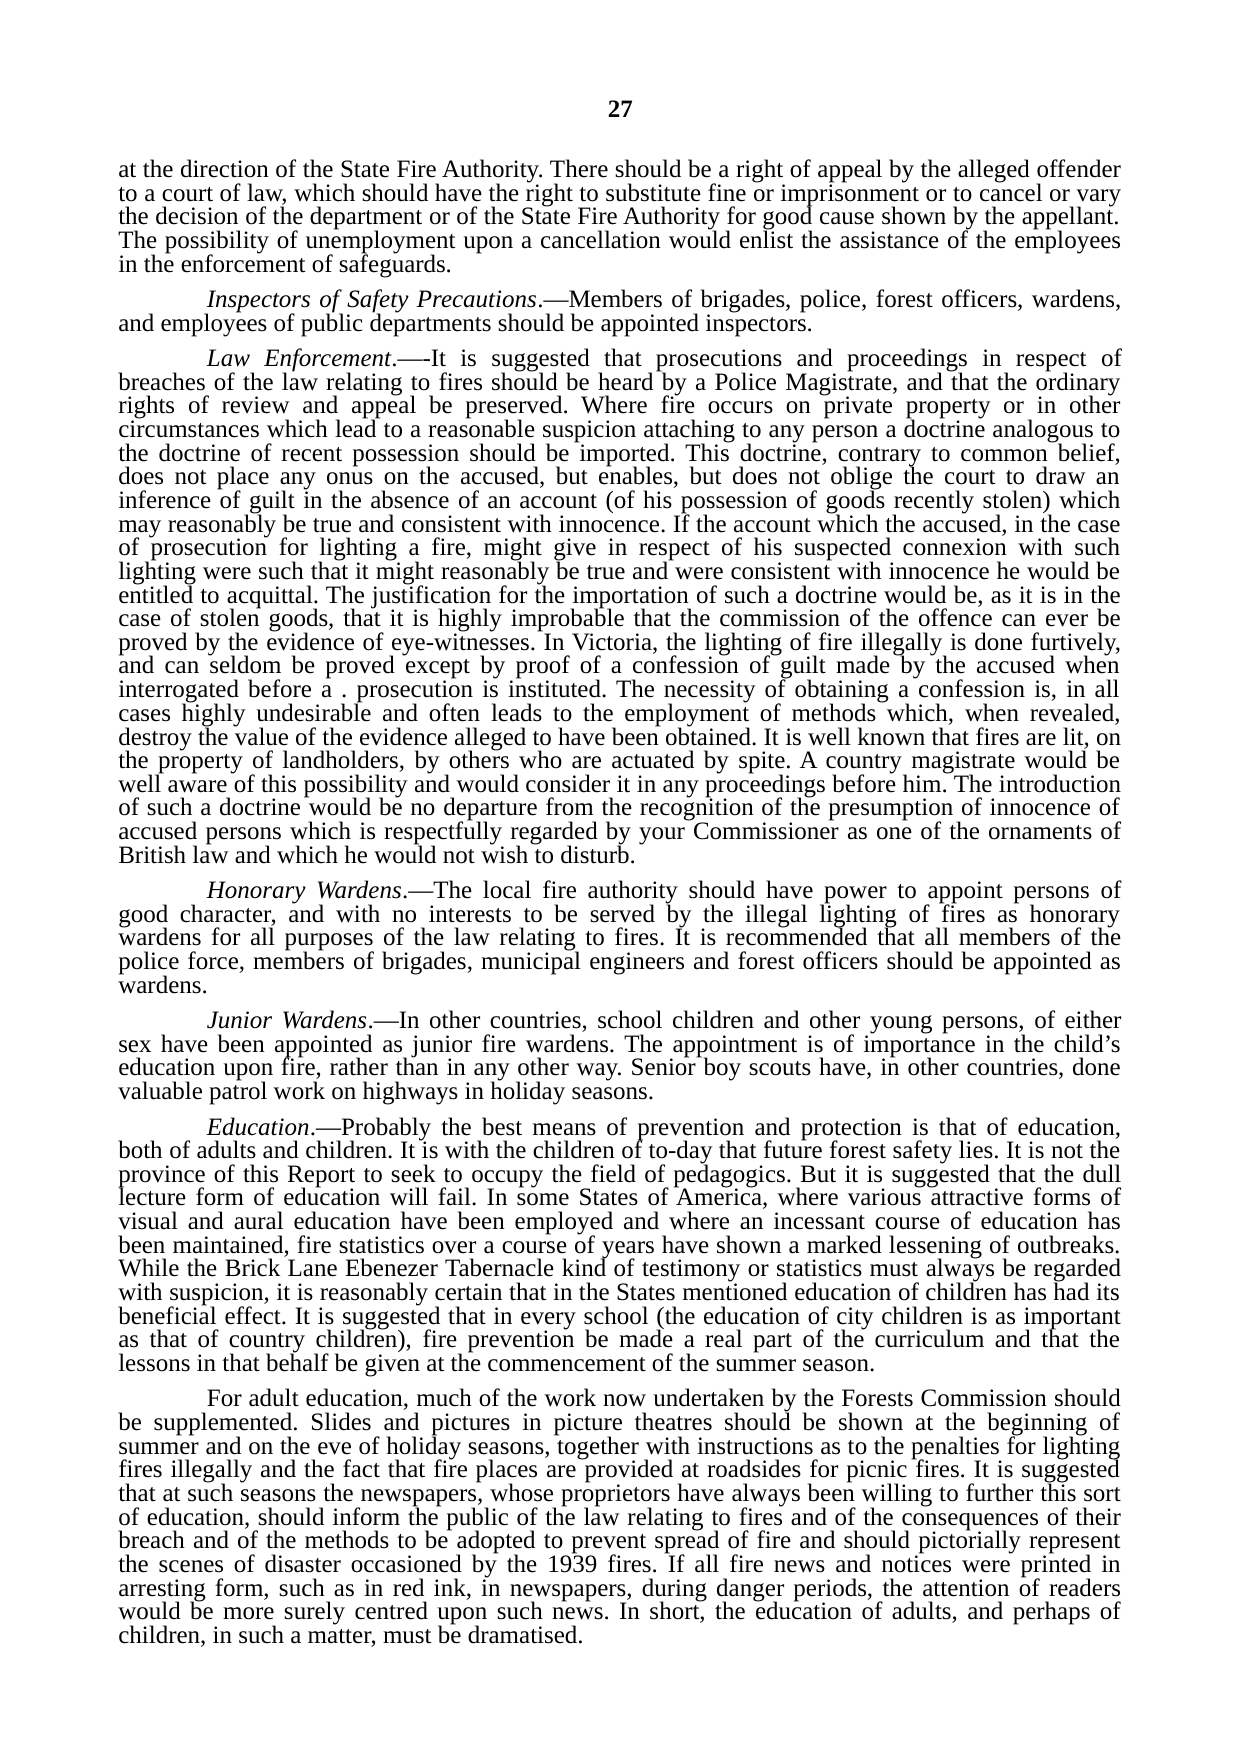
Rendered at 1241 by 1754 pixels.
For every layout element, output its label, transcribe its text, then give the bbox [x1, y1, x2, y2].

text at the direction of the State Fire Authority. There should be a right of appeal by the alleged offender to a court of law, which should have the right to substitute fine or imprisonment or to cancel or vary the decision of the department or of the State Fire Authority for good cause shown by the appellant. The possibility of unemployment upon a cancellation would enlist the assistance of the employees in the enforcement of safeguards. [118, 159, 1122, 277]
text Junior Wardens.—In other countries, school children and other young persons, of either sex have been appointed as junior fire wardens. The appointment is of importance in the child’s education upon fire, rather than in any other way. Senior boy scouts have, in other countries, done valuable patrol work on highways in holiday seasons. [118, 1010, 1122, 1104]
text For adult education, much of the work now undertaken by the Forests Commission should be supplemented. Slides and pictures in picture theatres should be shown at the beginning of summer and on the eve of holiday seasons, together with instructions as to the penalties for lighting fires illegally and the fact that fire places are provided at roadsides for picnic fires. It is suggested that at such seasons the newspapers, whose proprietors have always been willing to further this sort of education, should inform the public of the law relating to fires and of the consequences of their breach and of the methods to be adopted to prevent spread of fire and should pictorially represent the scenes of disaster occasioned by the 1939 fires. If all fire news and notices were printed in arresting form, such as in red ink, in newspapers, during danger periods, the attention of readers would be more surely centred upon such news. In short, the education of adults, and perhaps of children, in such a matter, must be dramatised. [118, 1388, 1122, 1648]
text Education.—Probably the best means of prevention and protection is that of education, both of adults and children. It is with the children of to-day that future forest safety lies. It is not the province of this Report to seek to occupy the field of pedagogics. But it is suggested that the dull lecture form of education will fail. In some States of America, where various attractive forms of visual and aural education have been employed and where an incessant course of education has been maintained, fire statistics over a course of years have shown a marked lessening of outbreaks. While the Brick Lane Ebenezer Tabernacle kind of testimony or statistics must always be regarded with suspicion, it is reasonably certain that in the States mentioned education of children has had its beneficial effect. It is suggested that in every school (the education of city children is as important as that of country children), fire prevention be made a real part of the curriculum and that the lessons in that behalf be given at the commencement of the summer season. [118, 1116, 1122, 1376]
text Law Enforcement.—-It is suggested that prosecutions and proceedings in respect of breaches of the law relating to fires should be heard by a Police Magistrate, and that the ordinary rights of review and appeal be preserved. Where fire occurs on private property or in other circumstances which lead to a reasonable suspicion attaching to any person a doctrine analogous to the doctrine of recent possession should be imported. This doctrine, contrary to common belief, does not place any onus on the accused, but enables, but does not oblige the court to draw an inference of guilt in the absence of an account (of his possession of goods recently stolen) which may reasonably be true and consistent with innocence. If the account which the accused, in the case of prosecution for lighting a fire, might give in respect of his suspected connexion with such lighting were such that it might reasonably be true and were consistent with innocence he would be entitled to acquittal. The justification for the importation of such a doctrine would be, as it is in the case of stolen goods, that it is highly improbable that the commission of the offence can ever be proved by the evidence of eye-witnesses. In Victoria, the lighting of fire illegally is done furtively, and can seldom be proved except by proof of a confession of guilt made by the accused when interrogated before a . prosecution is instituted. The necessity of obtaining a confession is, in all cases highly undesirable and often leads to the employment of methods which, when revealed, destroy the value of the evidence alleged to have been obtained. It is well known that fires are lit, on the property of landholders, by others who are actuated by spite. A country magistrate would be well aware of this possibility and would consider it in any proceedings before him. The introduction of such a doctrine would be no departure from the recognition of the presumption of innocence of accused persons which is respectfully regarded by your Commissioner as one of the ornaments of British law and which he would not wish to disturb. [118, 348, 1122, 868]
text Honorary Wardens.—The local fire authority should have power to appoint persons of good character, and with no interests to be served by the illegal lighting of fires as honorary wardens for all purposes of the law relating to fires. It is recommended that all members of the police force, members of brigades, municipal engineers and forest officers should be appointed as wardens. [118, 880, 1122, 998]
text Inspectors of Safety Precautions.—Members of brigades, police, forest officers, wardens, and employees of public departments should be appointed inspectors. [118, 289, 1122, 336]
